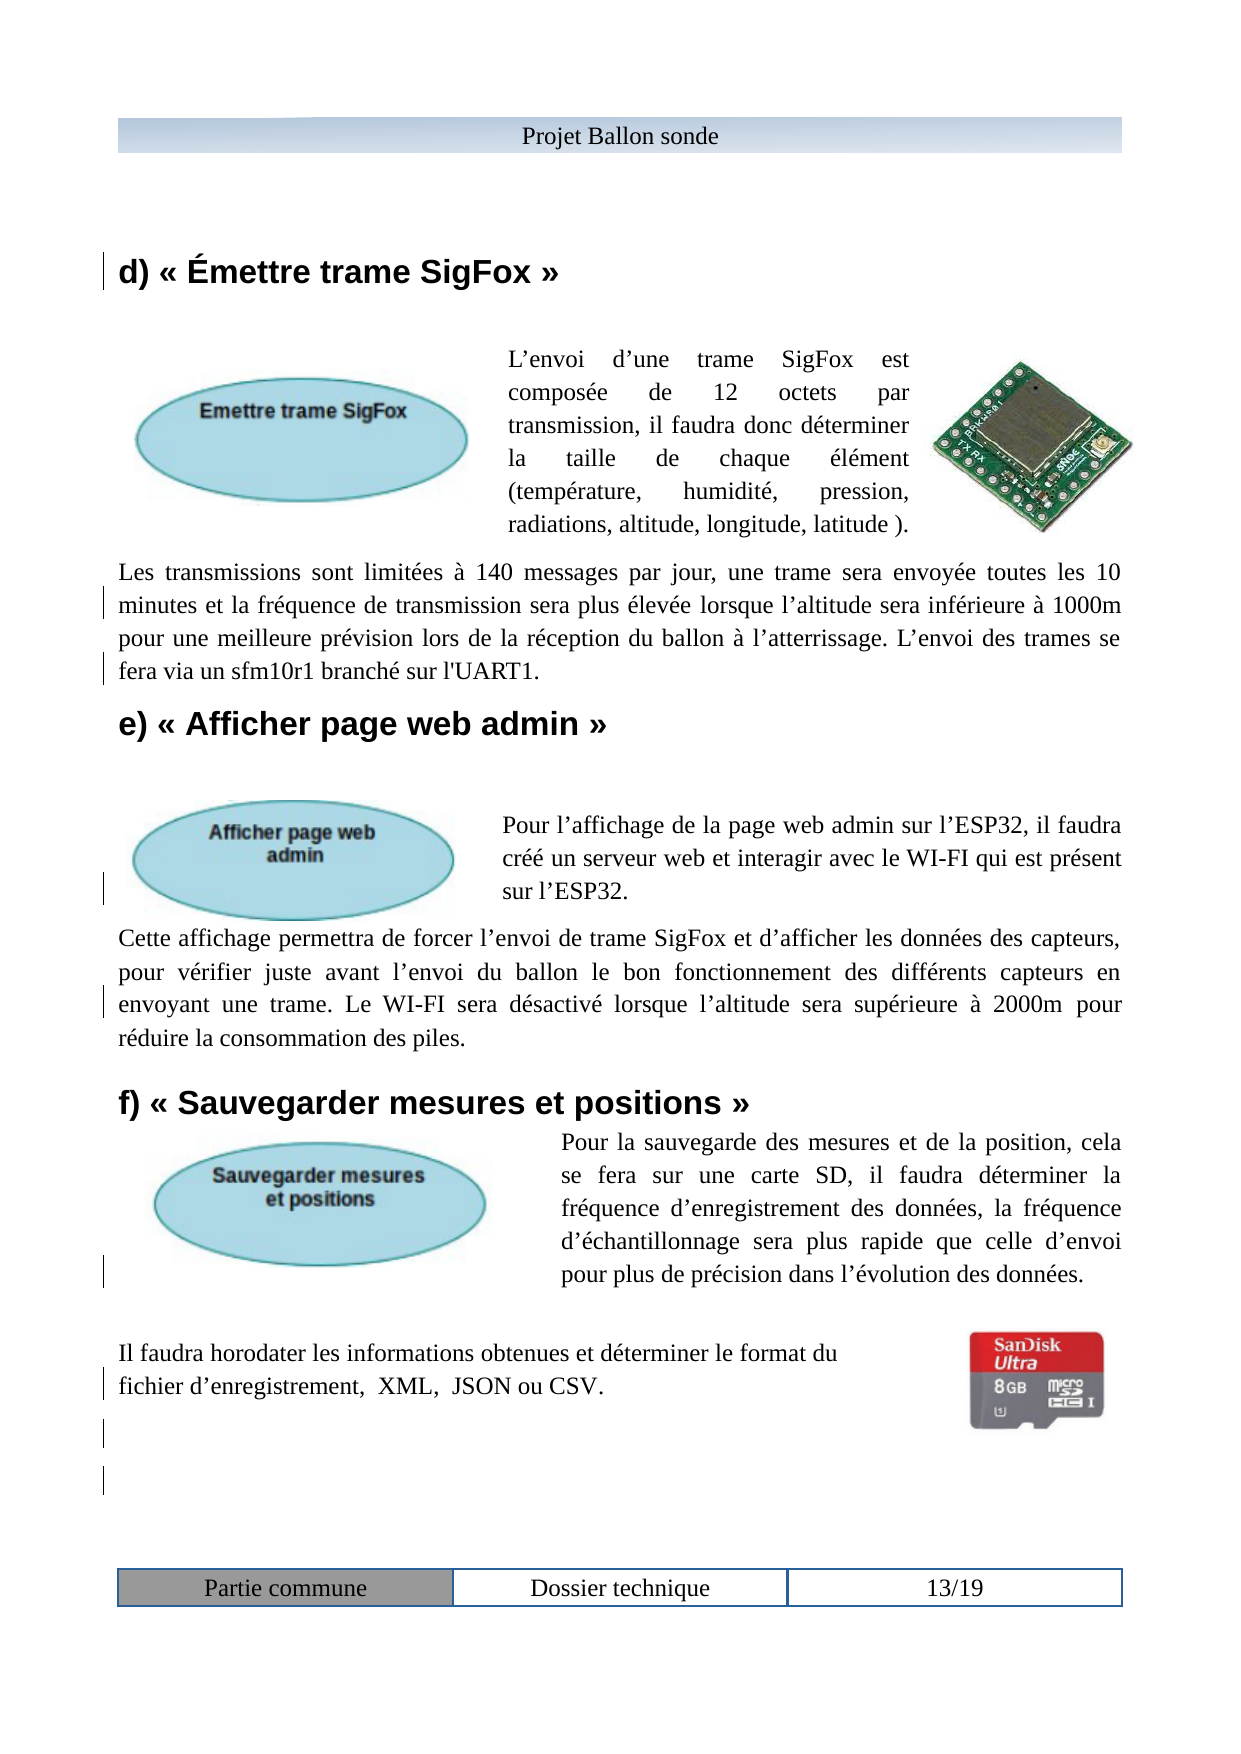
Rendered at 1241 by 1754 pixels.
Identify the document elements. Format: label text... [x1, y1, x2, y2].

picture [965, 1328, 1111, 1435]
picture [921, 352, 1136, 533]
text Cette affichage permettra de forcer l’envoi de trame SigFox et d’afficher les données des capteurs, pour vérifier juste avant l’envoi du ballon le bon fonctionnement des différents capteurs en envoyant une trame. Le WI-FI sera désactivé lorsque l’altitude sera supérieure à 2000m pour réduire la consommation des piles. [118, 923, 1122, 1051]
picture [125, 800, 467, 921]
text L’envoi d’une trame SigFox est composée de 12 octets par transmission, il faudra donc déterminer la taille de chaque élément (température, humidité, pression, radiations, altitude, longitude, latitude ). [508, 344, 909, 538]
text Les transmissions sont limitées à 140 messages par jour, une trame sera envoyée toutes les 10 minutes et la fréquence de transmission sera plus élevée lorsque l’altitude sera inférieure à 1000m pour une meilleure prévision lors de la réception du ballon à l’atterrissage. L’envoi des trames se fera via un sfm10r1 branché sur l'UART1. [118, 557, 1122, 685]
text Il faudra horodater les informations obtenues et déterminer le format du fichier d’enregistrement, XML, JSON ou CSV. [118, 1338, 839, 1400]
picture [134, 369, 469, 506]
subtitle d) « Émettre trame SigFox » [118, 252, 1122, 290]
picture [117, 1128, 507, 1268]
text e) « Afficher page web admin » [118, 703, 1122, 742]
text Pour la sauvegarde des mesures et de la position, cela se fera sur une carte SD, il faudra déterminer la fréquence d’enregistrement des données, la fréquence d’échantillonnage sera plus rapide que celle d’envoi pour plus de précision dans l’évolution des données. [118, 1127, 1122, 1288]
text Pour l’affichage de la page web admin sur l’ESP32, il faudra créé un serveur web et interagir avec le WI-FI qui est présent sur l’ESP32. [502, 810, 1122, 905]
subtitle f) « Sauvegarder mesures et positions » [118, 1083, 1122, 1121]
